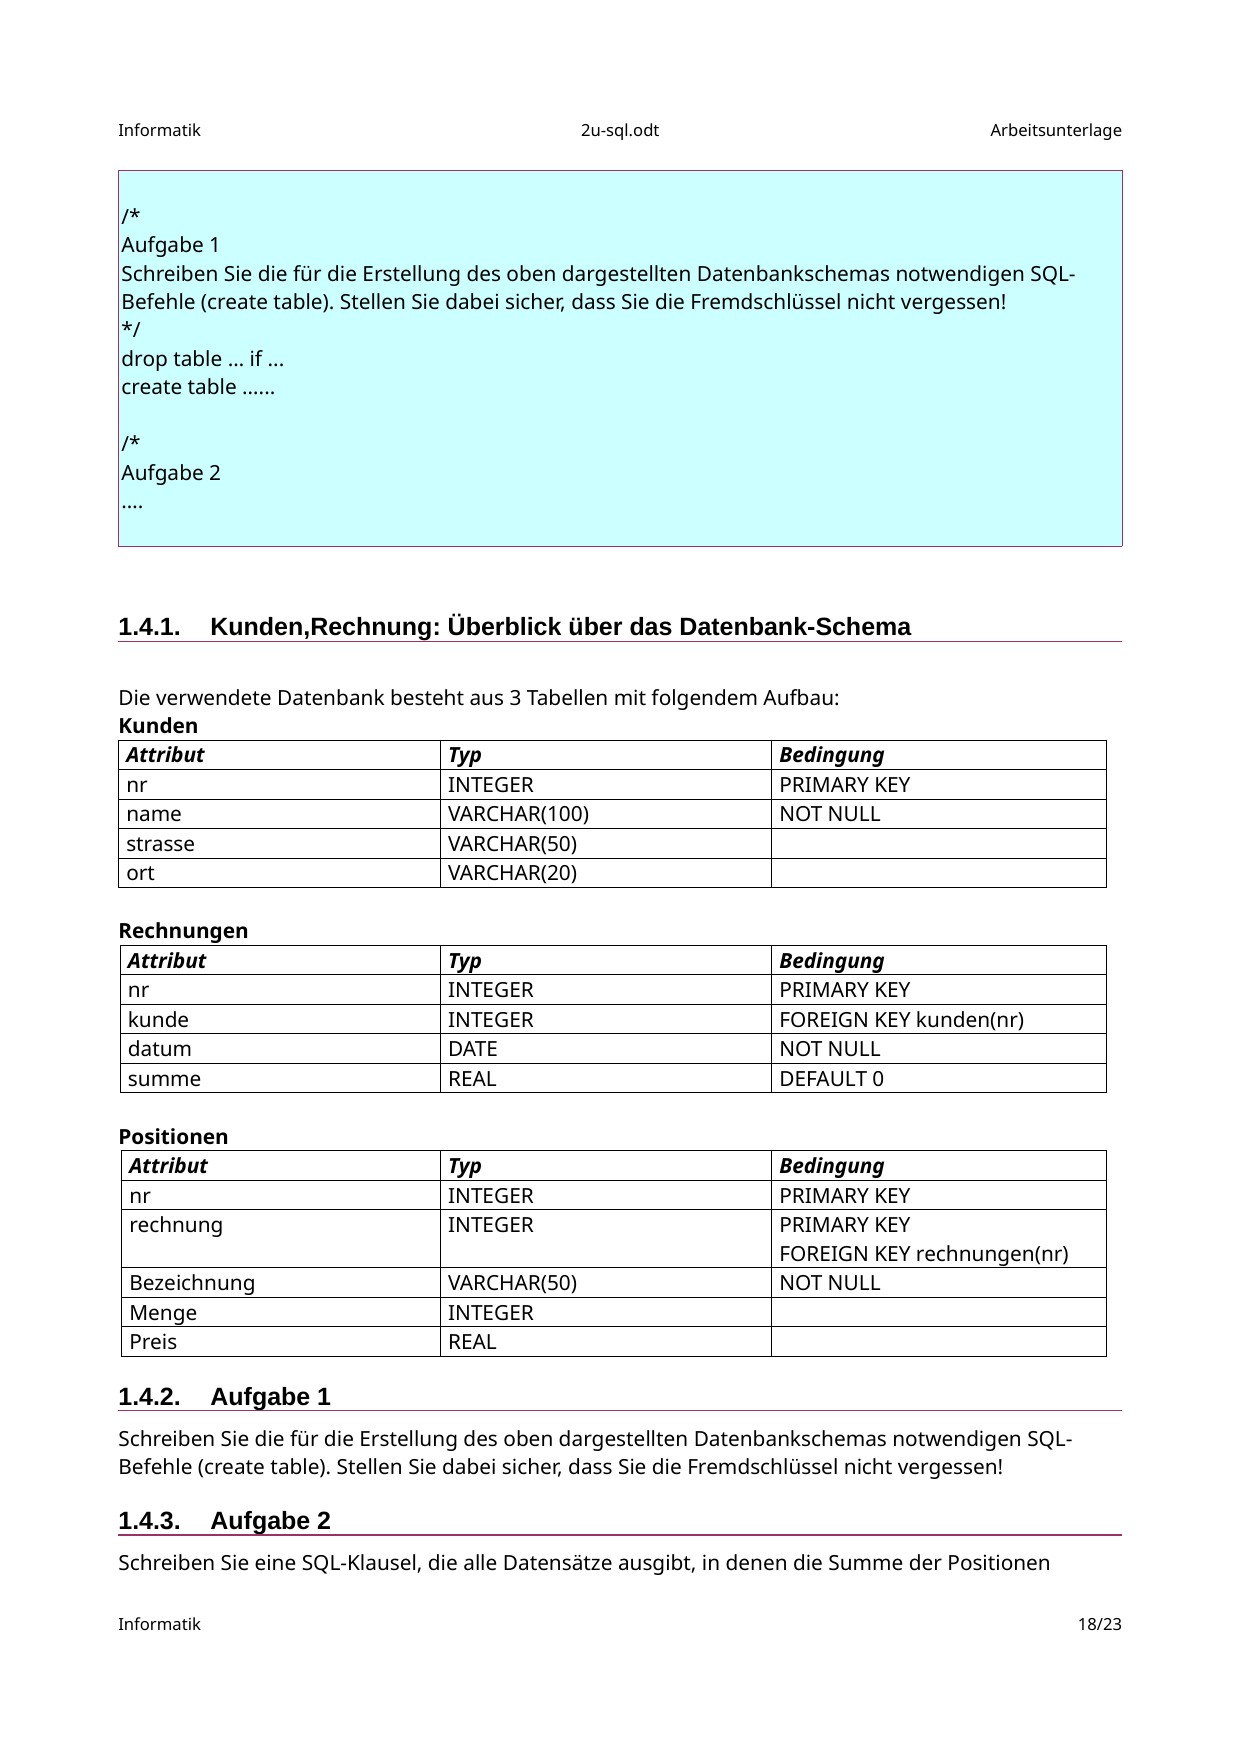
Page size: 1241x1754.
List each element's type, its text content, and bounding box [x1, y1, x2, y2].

table_cell strasse [119, 829, 440, 857]
table_header Bedingung [772, 1151, 1106, 1180]
text /* [119, 199, 1122, 227]
table_cell INTEGER [441, 975, 771, 1004]
table_cell VARCHAR(100) [441, 800, 771, 828]
text Aufgabe 2 [119, 455, 1122, 483]
table_cell [772, 1327, 1106, 1356]
table_cell datum [121, 1034, 440, 1063]
subtitle Aufgabe 1 [118, 1382, 1122, 1410]
table_cell VARCHAR(20) [441, 859, 771, 887]
table_header Typ [441, 741, 771, 769]
table_cell INTEGER [441, 770, 771, 798]
table_cell PRIMARY KEY [772, 975, 1106, 1004]
text Schreiben Sie die für die Erstellung des oben dargestellten Datenbankschemas notwendigen SQL-Befehle (create table). Stellen Sie dabei sicher, dass Sie die Fremdschlüssel nicht vergessen! [119, 256, 1122, 312]
text create table …... [119, 369, 1122, 398]
table_cell nr [122, 1181, 440, 1209]
text Kunden [118, 711, 1122, 739]
text Aufgabe 1 [119, 227, 1122, 256]
table_cell [772, 1298, 1106, 1326]
table_cell FOREIGN KEY kunden(nr) [772, 1005, 1106, 1033]
table_cell Menge [122, 1298, 440, 1326]
table_cell [772, 829, 1106, 857]
table_cell Preis [122, 1327, 440, 1356]
subtitle Kunden,Rechnung: Überblick über das Datenbank-Schema [118, 612, 1122, 641]
table_cell summe [121, 1064, 440, 1092]
table_cell INTEGER [441, 1210, 771, 1267]
text Schreiben Sie die für die Erstellung des oben dargestellten Datenbankschemas notwendigen SQL-Befehle (create table). Stellen Sie dabei sicher, dass Sie die Fremdschlüssel nicht vergessen! [118, 1424, 1122, 1481]
table_cell NOT NULL [772, 1034, 1106, 1063]
table_cell Bezeichnung [122, 1268, 440, 1297]
table_header Attribut [119, 741, 440, 769]
table_cell DATE [441, 1034, 771, 1063]
table_cell DEFAULT 0 [772, 1064, 1106, 1092]
table_cell NOT NULL [772, 1268, 1106, 1297]
table_cell rechnung [122, 1210, 440, 1267]
text Positionen [118, 1122, 1122, 1150]
table_header Typ [441, 1151, 771, 1180]
table_cell NOT NULL [772, 800, 1106, 828]
table_cell [772, 859, 1106, 887]
subtitle Aufgabe 2 [118, 1506, 1122, 1534]
table_cell kunde [121, 1005, 440, 1033]
table_header Typ [441, 946, 771, 974]
table_cell nr [119, 770, 440, 798]
table_cell INTEGER [441, 1181, 771, 1209]
text /* [119, 426, 1122, 455]
table_cell INTEGER [441, 1298, 771, 1326]
table_cell nr [121, 975, 440, 1004]
text Rechnungen [118, 916, 1122, 945]
table_header Attribut [122, 1151, 440, 1180]
table_header Bedingung [772, 741, 1106, 769]
table_cell PRIMARY KEY [772, 770, 1106, 798]
table_header Bedingung [772, 946, 1106, 974]
table_cell VARCHAR(50) [441, 1268, 771, 1297]
table_cell VARCHAR(50) [441, 829, 771, 857]
text */ [119, 312, 1122, 341]
text Schreiben Sie eine SQL-Klausel, die alle Datensätze ausgibt, in denen die Summe der Positionen [118, 1548, 1122, 1576]
table_cell name [119, 800, 440, 828]
text Die verwendete Datenbank besteht aus 3 Tabellen mit folgendem Aufbau: [118, 683, 1122, 711]
table_cell INTEGER [441, 1005, 771, 1033]
table_cell REAL [441, 1327, 771, 1356]
table_cell ort [119, 859, 440, 887]
table_cell REAL [441, 1064, 771, 1092]
text drop table … if ... [119, 341, 1122, 369]
table_cell PRIMARY KEY FOREIGN KEY rechnungen(nr) [772, 1210, 1106, 1267]
text …. [119, 483, 1122, 512]
table_cell PRIMARY KEY [772, 1181, 1106, 1209]
table_header Attribut [121, 946, 440, 974]
